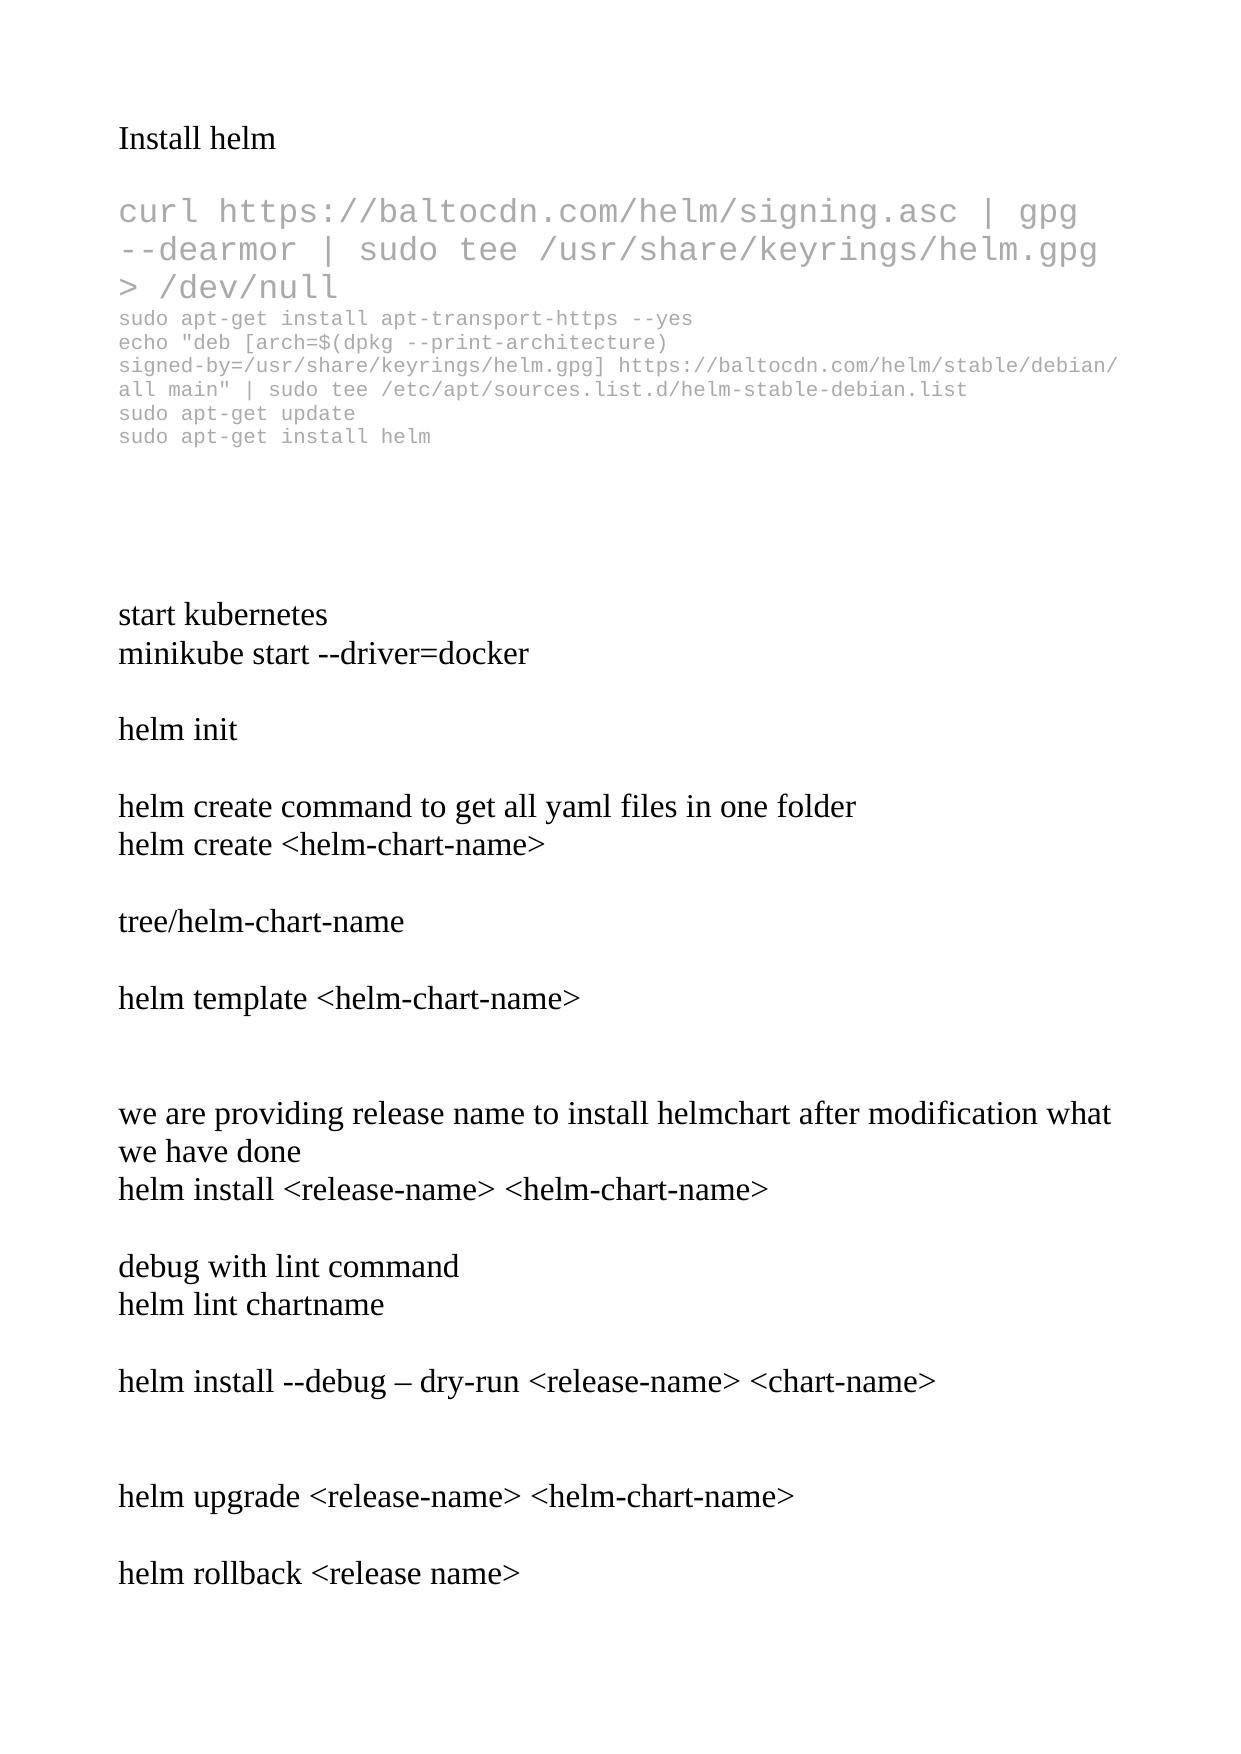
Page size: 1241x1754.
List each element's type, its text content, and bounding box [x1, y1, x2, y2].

text curl https://baltocdn.com/helm/signing.asc | gpg --dearmor | sudo tee /usr/share/keyrings/helm.gpg > /dev/null [118, 195, 1122, 308]
text helm template <helm-chart-name> [118, 978, 1122, 1016]
text helm install --debug – dry-run <release-name> <chart-name> [118, 1361, 1122, 1399]
text helm create <helm-chart-name> [118, 824, 1122, 863]
text we are providing release name to install helmchart after modification what we have done [118, 1093, 1122, 1169]
text debug with lint command [118, 1246, 1122, 1284]
text echo "deb [arch=$(dpkg --print-architecture) signed-by=/usr/share/keyrings/helm.gpg] https://baltocdn.com/helm/stable/debian/ all main" | sudo tee /etc/apt/sources.list.d/helm-stable-debian.list [118, 332, 1122, 403]
text helm install <release-name> <helm-chart-name> [118, 1169, 1122, 1208]
text helm upgrade <release-name> <helm-chart-name> [118, 1476, 1122, 1514]
text start kubernetes [118, 594, 1122, 633]
text helm lint chartname [118, 1284, 1122, 1323]
text helm rollback <release name> [118, 1553, 1122, 1591]
text helm create command to get all yaml files in one folder [118, 786, 1122, 824]
text sudo apt-get install apt-transport-https --yes [118, 308, 1122, 332]
text Install helm [118, 118, 1122, 156]
text minikube start --driver=docker [118, 633, 1122, 671]
text tree/helm-chart-name [118, 901, 1122, 939]
text sudo apt-get install helm [118, 426, 1122, 450]
text sudo apt-get update [118, 403, 1122, 426]
text helm init [118, 709, 1122, 748]
